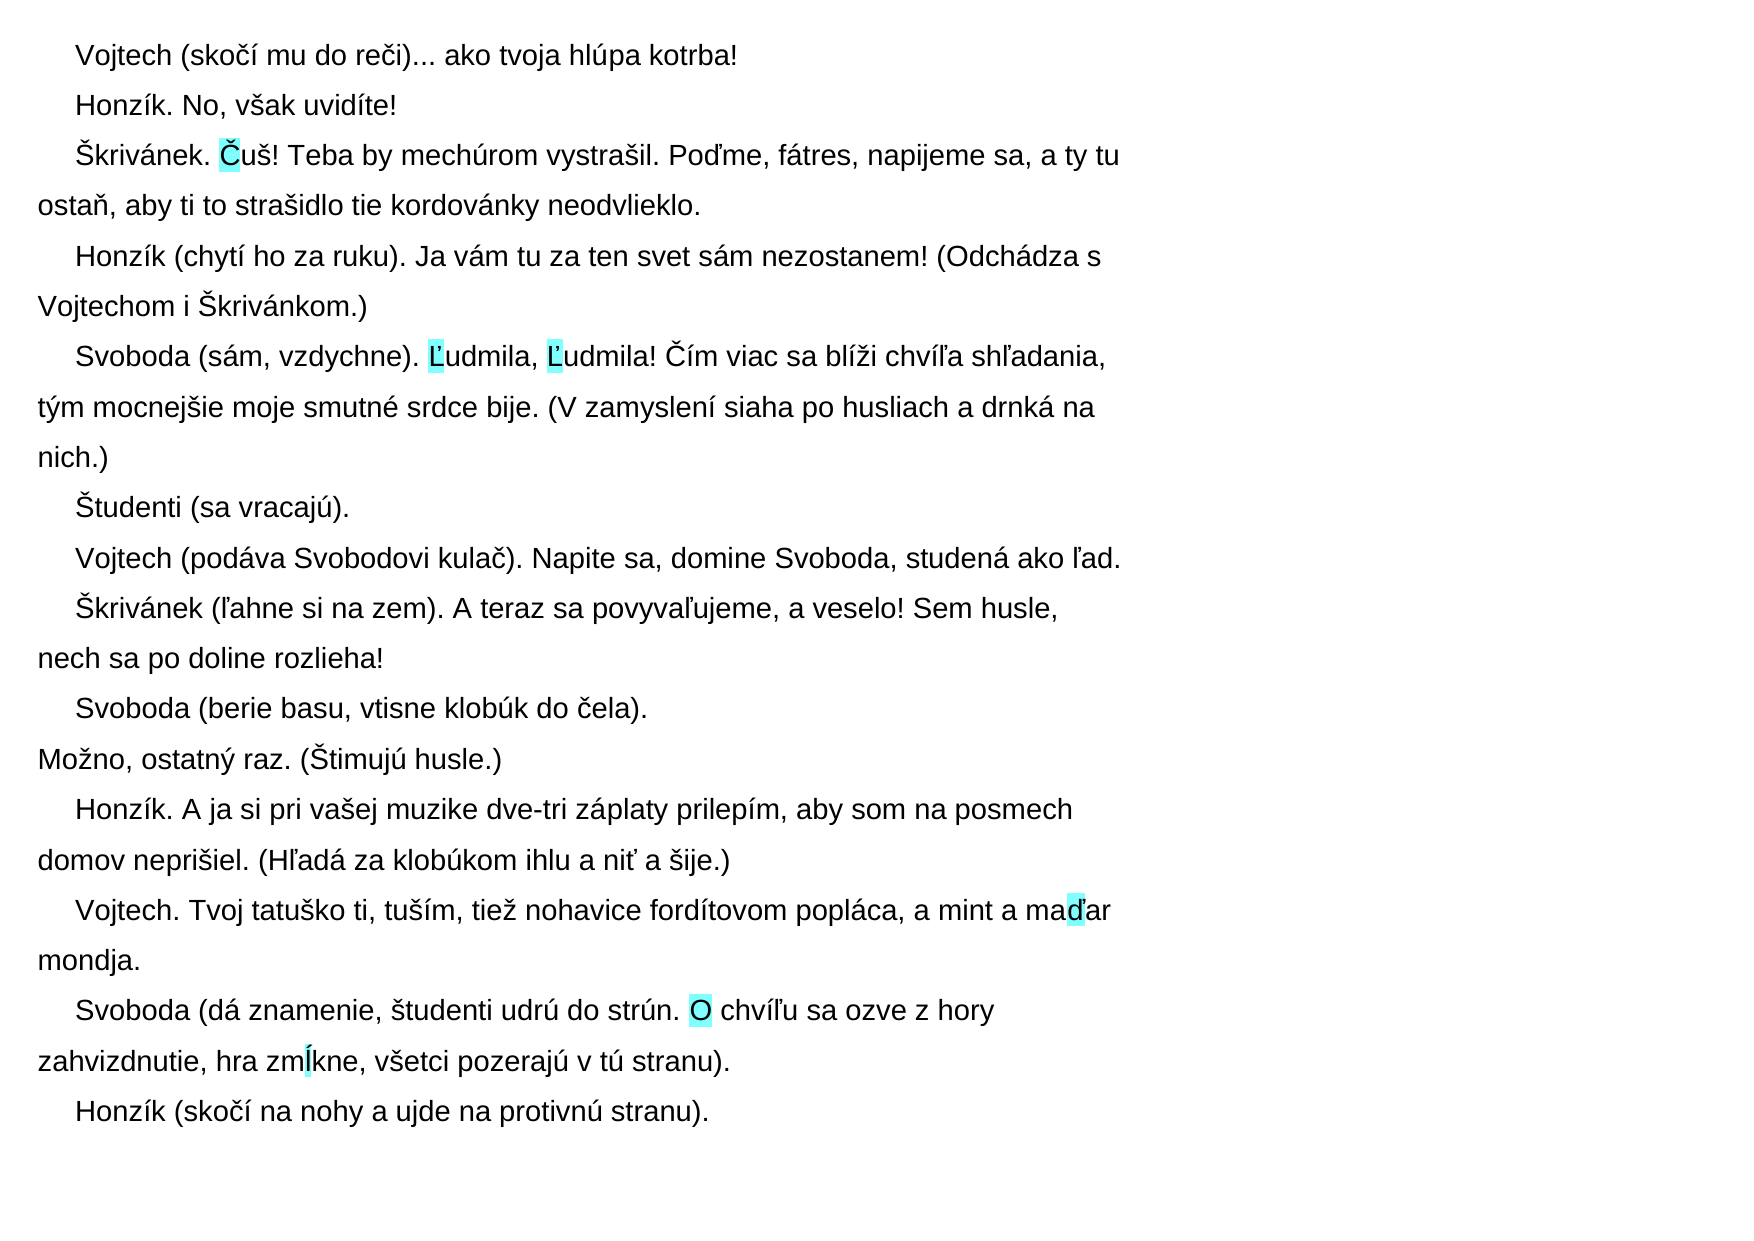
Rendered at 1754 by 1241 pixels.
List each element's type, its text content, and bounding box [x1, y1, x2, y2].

text Vojtech (skočí mu do reči)... ako tvoja hlú­pa kotrba! [37, 37, 1130, 71]
text Škrivánek. Čuš! Teba by mechúrom vystra­šil. Poďme, fátres, napijeme sa, a ty tu ostaň, aby ti to strašidlo tie kordovánky neodvlieklo. [37, 138, 1130, 222]
text Svoboda (sám, vzdychne). Ľudmila, Ľudmila! Čím viac sa blíži chvíľa shľadania, tým moc­nejšie moje smutné srdce bije. (V zamyslení siaha po husliach a drnká na nich.) [37, 339, 1130, 473]
text Študenti (sa vracajú). [37, 490, 1130, 524]
text Honzík (skočí na nohy a ujde na protivnú stranu). [37, 1094, 1130, 1128]
text Vojtech. Tvoj tatuško ti, tuším, tiež nohavice fordítovom popláca, a mint a maďar mondja. [37, 893, 1130, 977]
text Vojtech (podáva Svobodovi kulač). Napite sa, domine Svoboda, studená ako ľad. [37, 541, 1130, 574]
text Možno, ostatný raz. (Štimujú husle.) [37, 742, 1130, 775]
text Škrivánek (ľahne si na zem). A teraz sa povyvaľujeme, a veselo! Sem husle, nech sa po doline rozlieha! [37, 591, 1130, 675]
text Honzík (chytí ho za ruku). Ja vám tu za ten svet sám nezostanem! (Odchádza s Vojtechom i Škrivánkom.) [37, 239, 1130, 323]
text Svoboda (dá znamenie, študenti udrú do strún. O chvíľu sa ozve z hory zahvizdnutie, hra zmĺkne, všetci pozerajú v tú stranu). [37, 993, 1130, 1077]
text Honzík. A ja si pri vašej muzike dve-tri zá­platy prilepím, aby som na posmech domov ne­prišiel. (Hľadá za klobúkom ihlu a niť a šije.) [37, 792, 1130, 876]
text Svoboda (berie basu, vtisne klobúk do čela). [37, 692, 1130, 725]
text Honzík. No, však uvidíte! [37, 88, 1130, 121]
